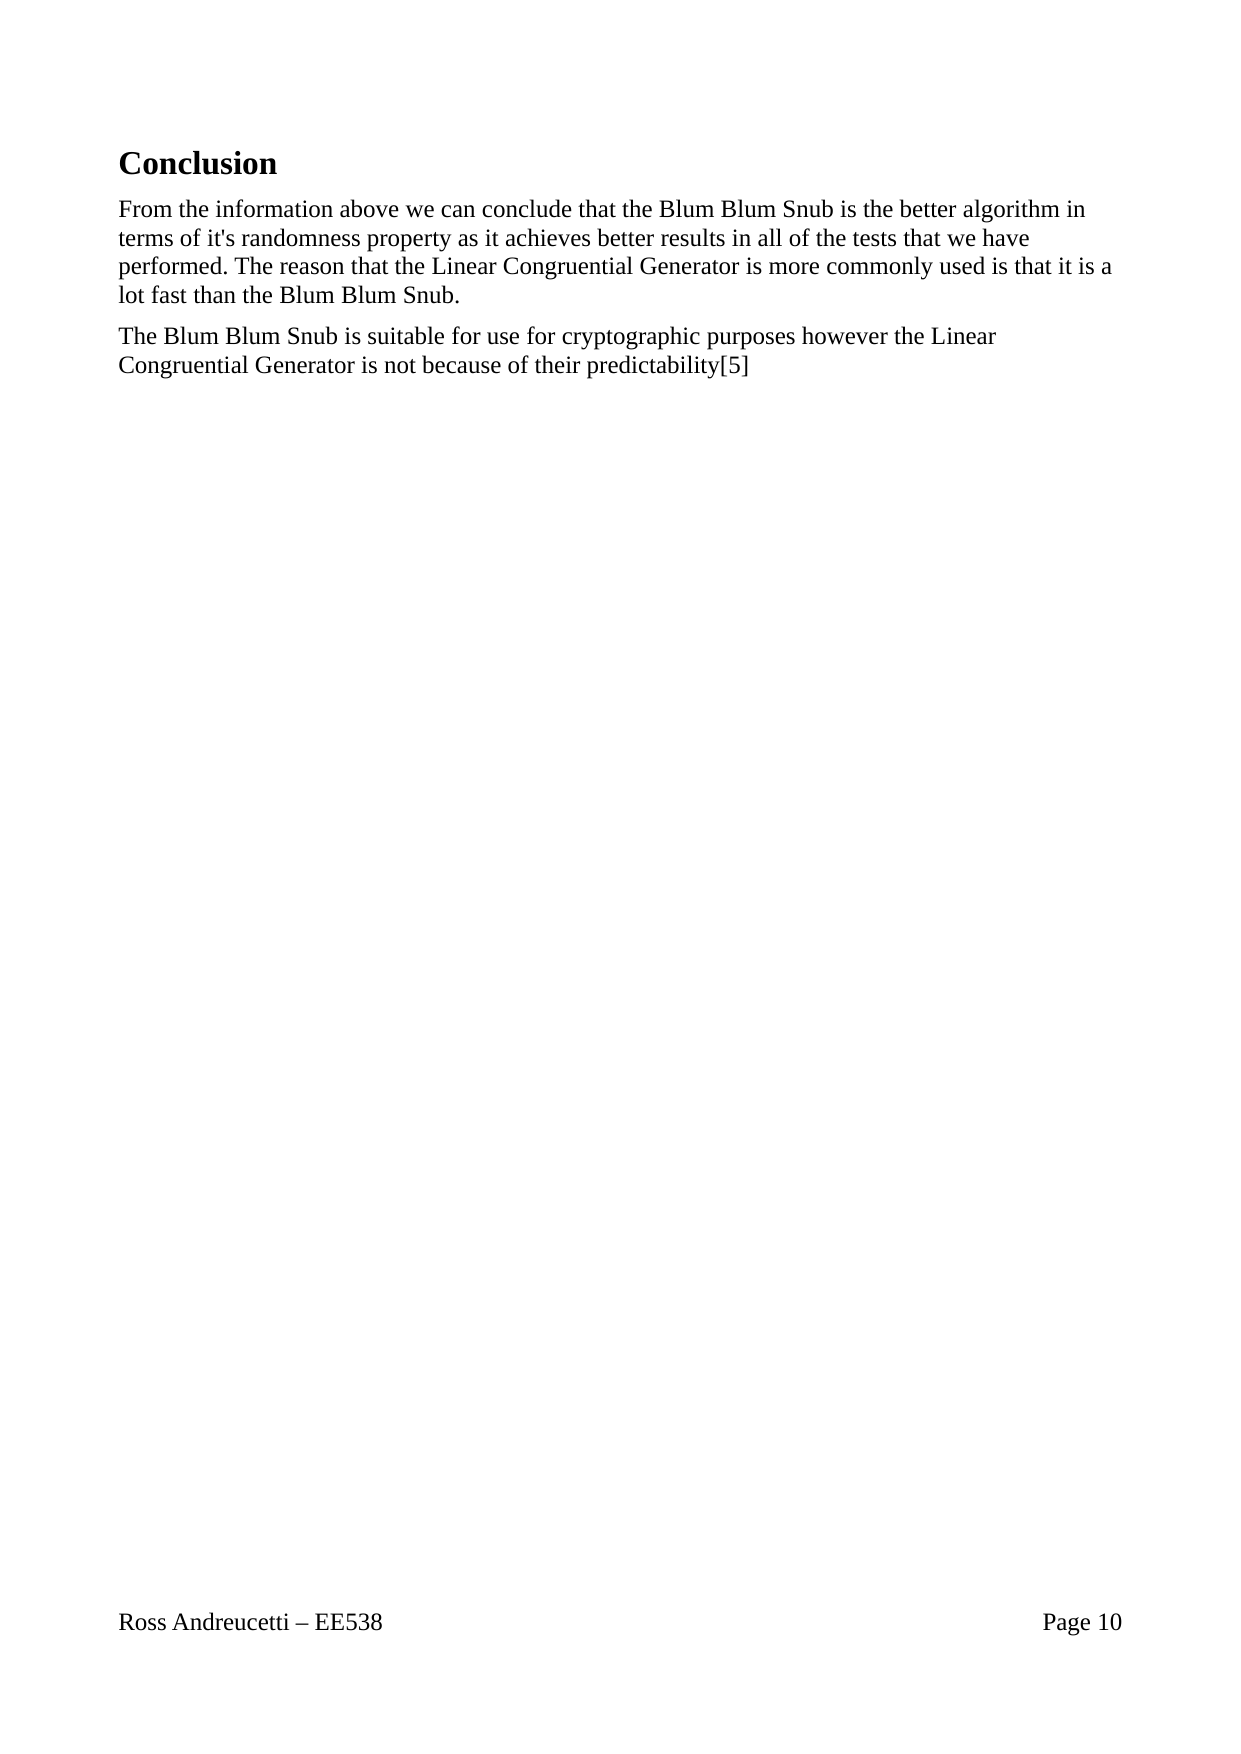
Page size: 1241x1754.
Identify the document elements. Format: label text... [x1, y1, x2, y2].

text The Blum Blum Snub is suitable for use for cryptographic purposes however the Linear Congruential Generator is not because of their predictability[5] [118, 321, 1122, 379]
subtitle Conclusion [118, 143, 1122, 181]
text From the information above we can conclude that the Blum Blum Snub is the better algorithm in terms of it's randomness property as it achieves better results in all of the tests that we have performed. The reason that the Linear Congruential Generator is more commonly used is that it is a lot fast than the Blum Blum Snub. [118, 194, 1122, 309]
